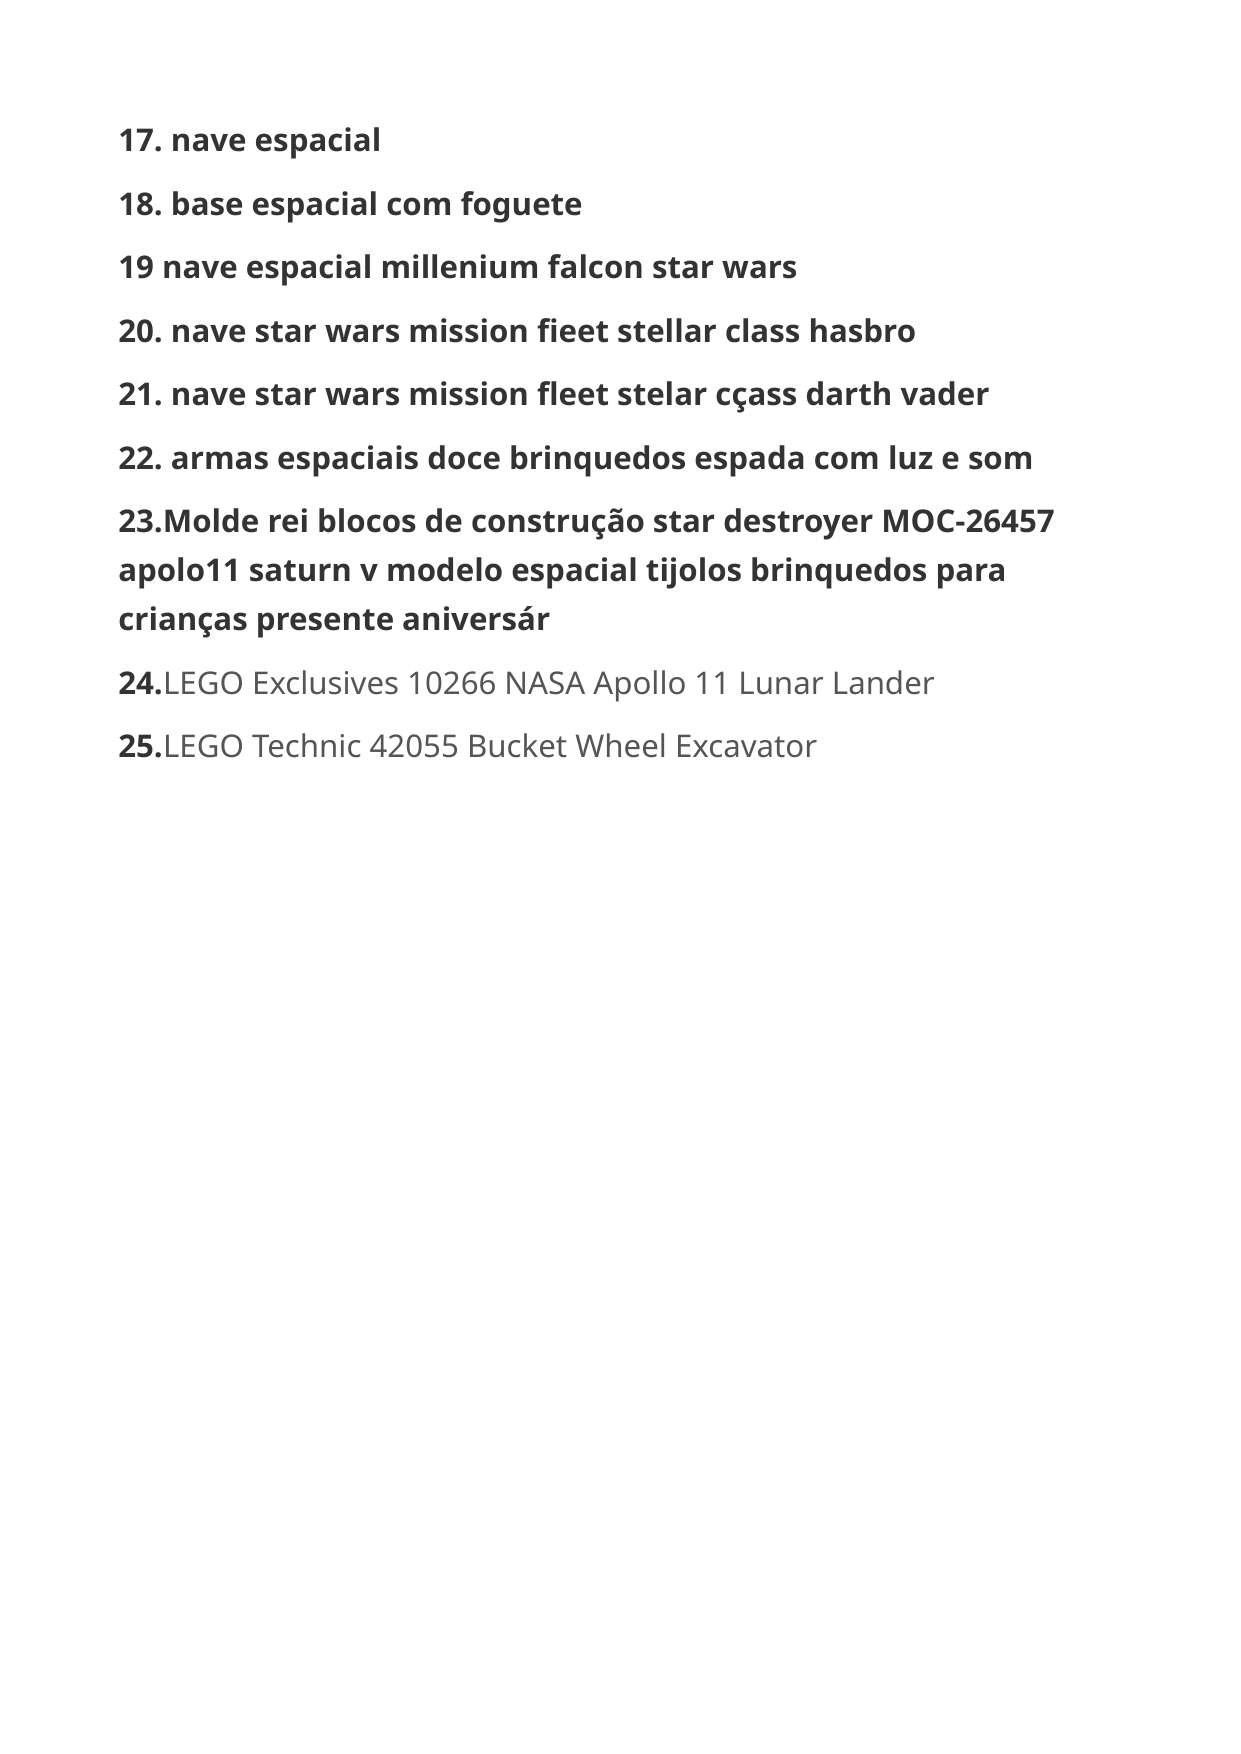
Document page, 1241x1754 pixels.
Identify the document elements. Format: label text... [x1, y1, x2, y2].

text 18. base espacial com foguete [118, 182, 1122, 224]
text 25.LEGO Technic 42055 Bucket Wheel Excavator [118, 724, 1122, 767]
text 23.Molde rei blocos de construção star destroyer MOC-26457 apolo11 saturn v modelo espacial tijolos brinquedos para crianças presente aniversár [118, 499, 1122, 640]
text 17. nave espacial [118, 118, 1122, 161]
text 22. armas espaciais doce brinquedos espada com luz e som [118, 436, 1122, 478]
text 20. nave star wars mission fieet stellar class hasbro [118, 309, 1122, 351]
text 24.LEGO Exclusives 10266 NASA Apollo 11 Lunar Lander [118, 661, 1122, 703]
text 21. nave star wars mission fleet stelar cçass darth vader [118, 372, 1122, 415]
text 19 nave espacial millenium falcon star wars [118, 245, 1122, 288]
